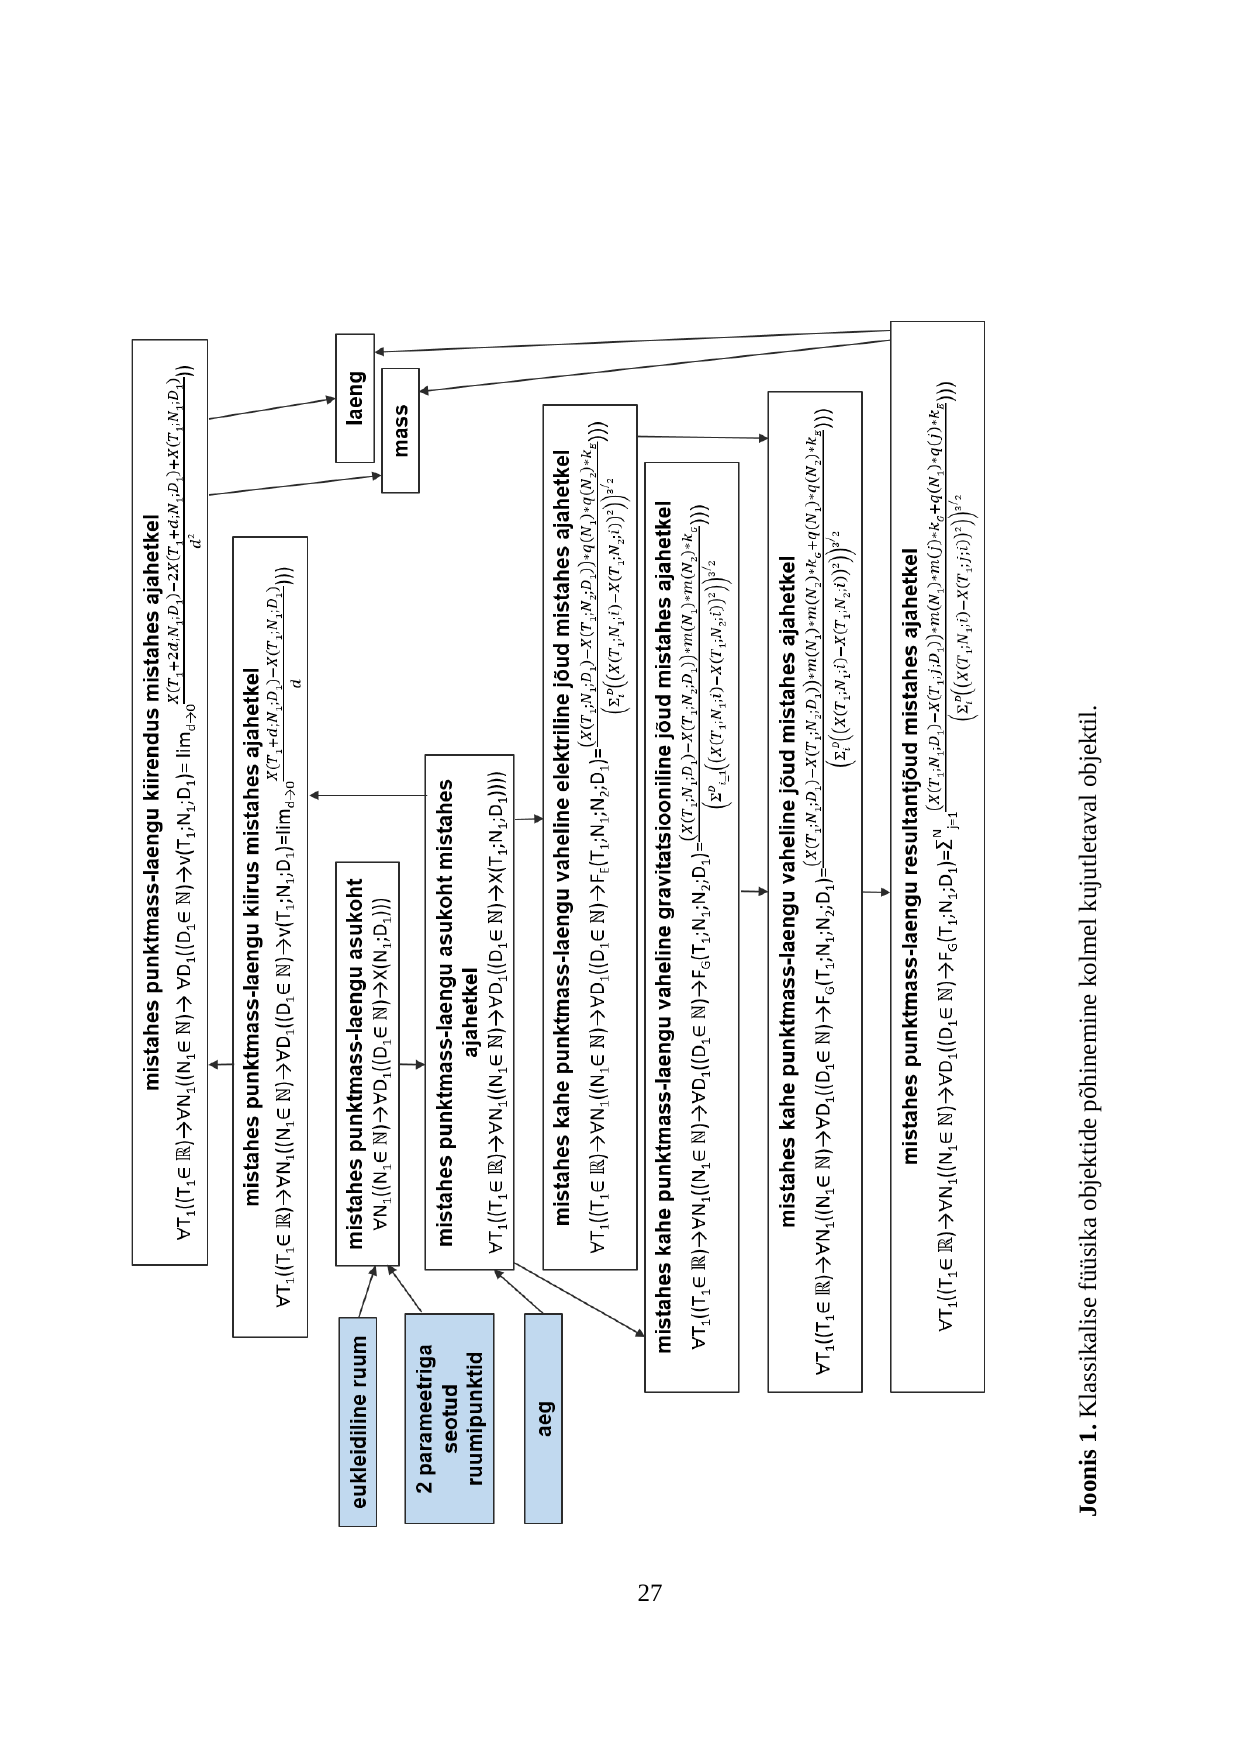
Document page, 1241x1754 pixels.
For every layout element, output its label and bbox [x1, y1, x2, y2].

picture [131, 321, 985, 1527]
